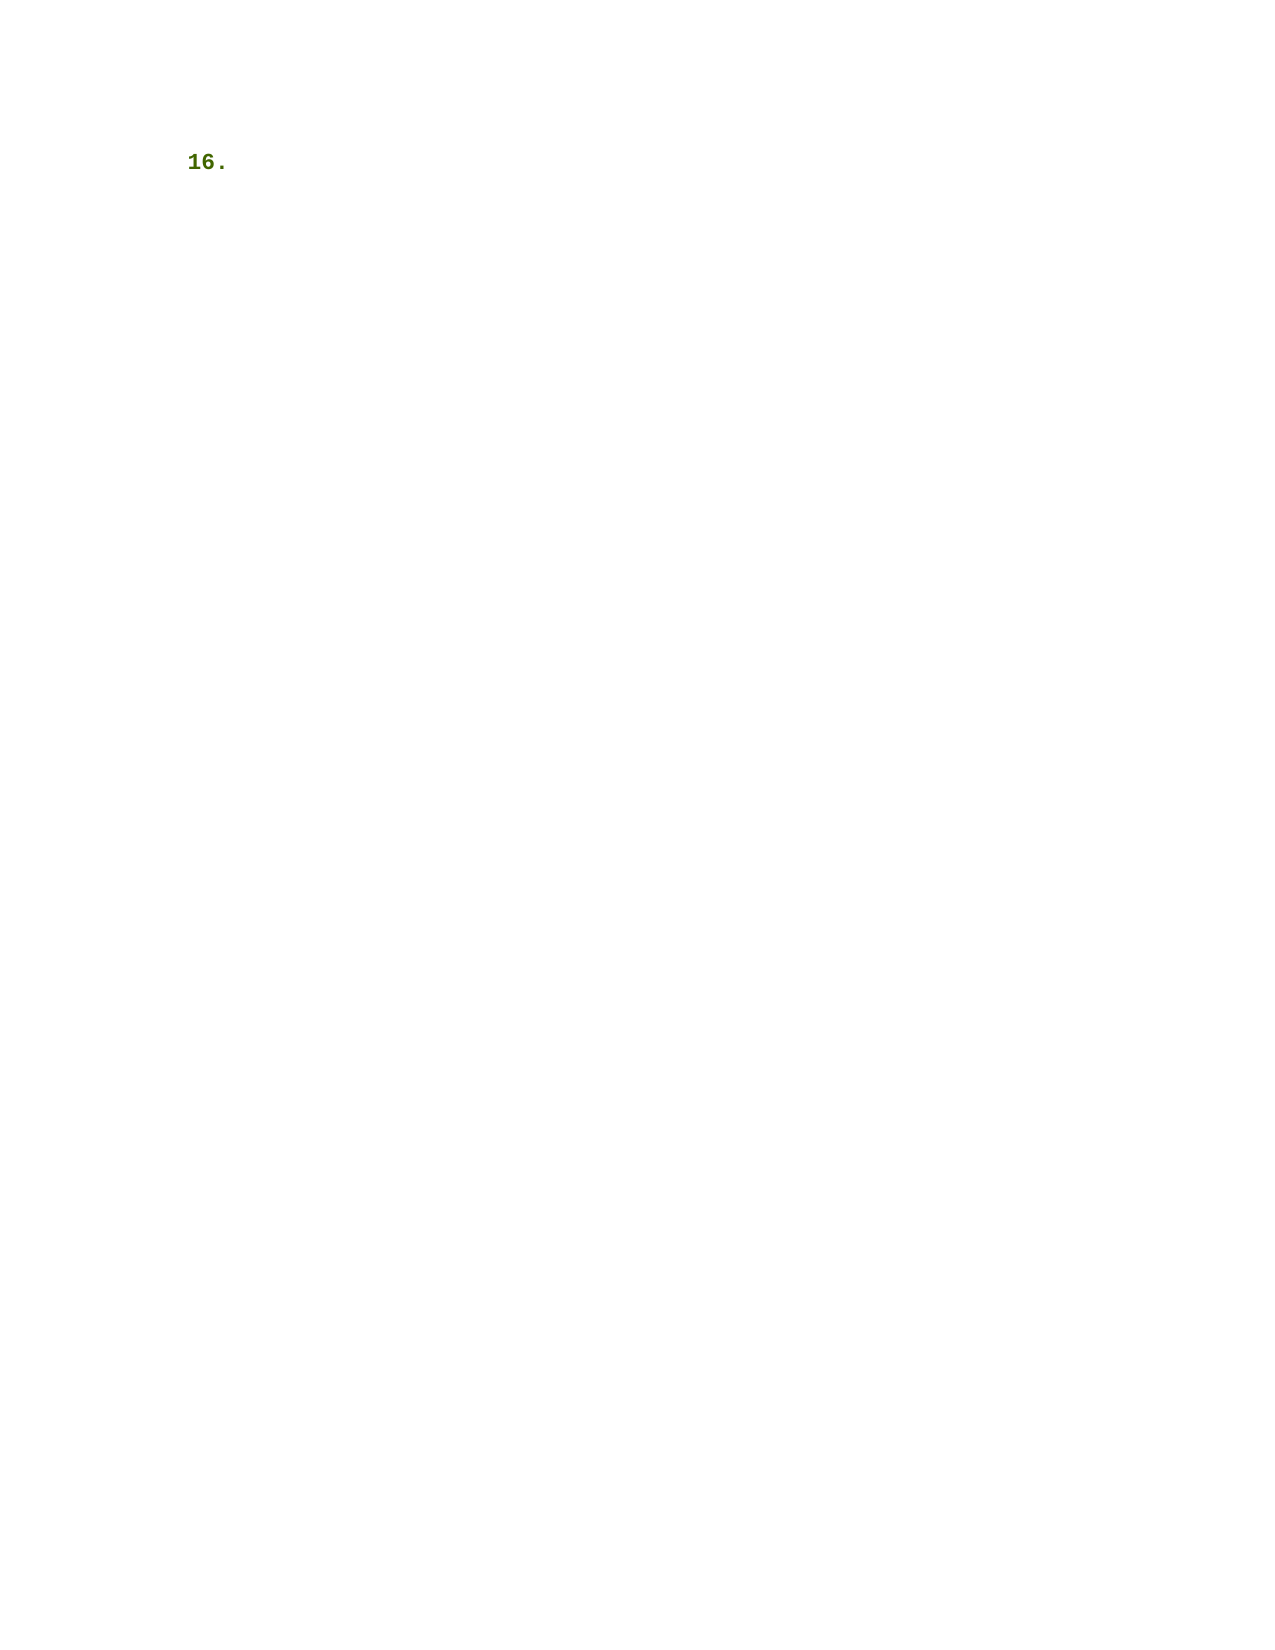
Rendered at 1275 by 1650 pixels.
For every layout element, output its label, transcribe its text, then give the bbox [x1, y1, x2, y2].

text 16. [187, 150, 1087, 176]
